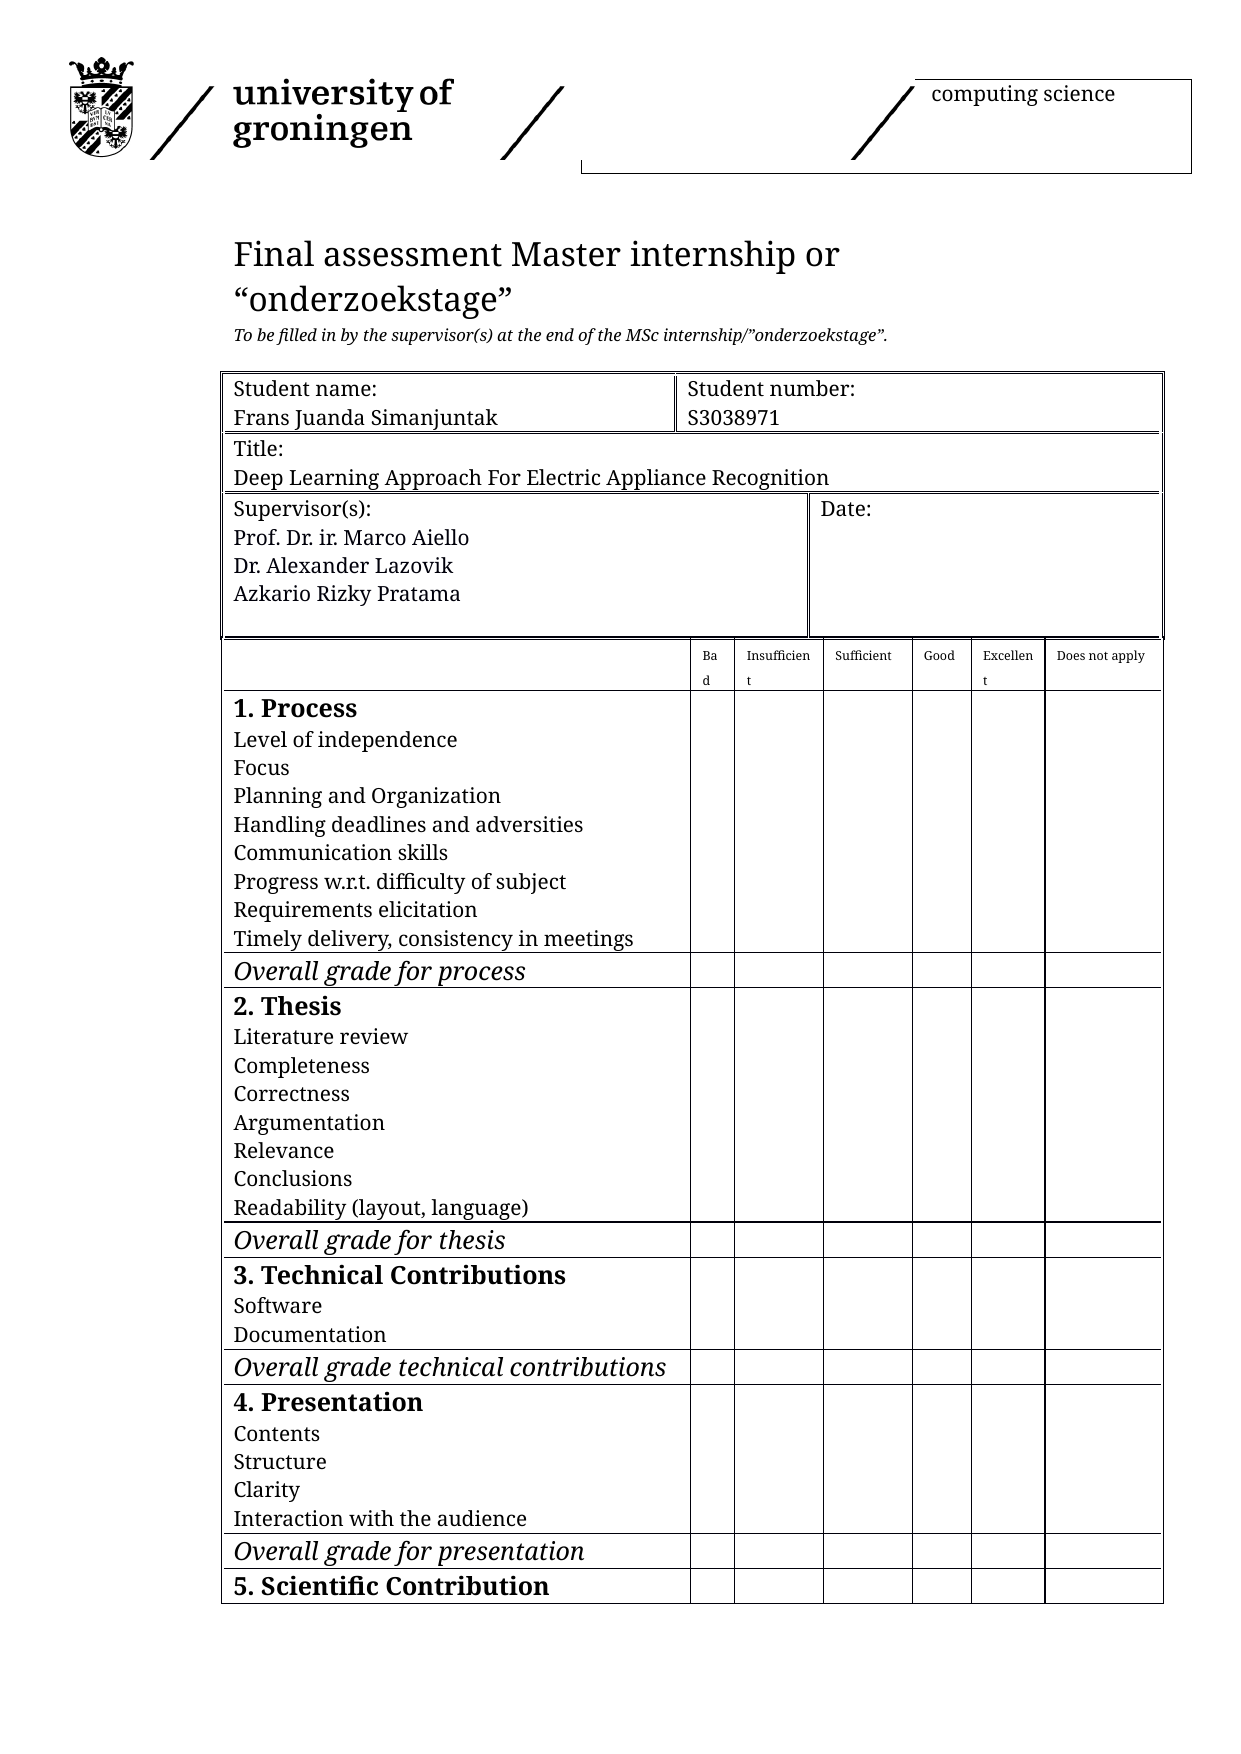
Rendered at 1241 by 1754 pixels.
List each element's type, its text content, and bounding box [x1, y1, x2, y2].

table_cell Bad [691, 640, 734, 689]
table_cell [1046, 1221, 1163, 1257]
table_cell [972, 1569, 1044, 1603]
table_cell [972, 1534, 1044, 1568]
table_cell Title: Deep Learning Approach For Electric Appliance Recognition [222, 431, 1163, 491]
table_cell [691, 1223, 734, 1257]
table_cell [735, 1569, 823, 1603]
table_cell [972, 988, 1044, 1221]
table_header Student name: Frans Juanda Simanjuntak [222, 372, 676, 431]
table_cell [1046, 1349, 1163, 1384]
table_cell Overall grade for process [222, 952, 690, 987]
table_cell [972, 1350, 1044, 1384]
table_cell [1046, 987, 1163, 1221]
table_cell [735, 1350, 823, 1384]
table_cell [691, 1569, 734, 1603]
table_cell [691, 1350, 734, 1384]
table_cell [913, 1534, 971, 1568]
table_cell [824, 1569, 912, 1603]
table_cell Good [913, 640, 971, 689]
table_cell [972, 1223, 1044, 1257]
table_cell [1046, 690, 1163, 952]
table_cell [972, 953, 1044, 987]
table_cell Sufficient [824, 640, 912, 689]
table_cell [1046, 1257, 1163, 1348]
text To be filled in by the supervisor(s) at the end of the MSc internship/”onderzoekstage”. [233, 321, 1119, 346]
table_cell [824, 691, 912, 952]
table_cell [691, 1258, 734, 1348]
table_cell Overall grade for thesis [222, 1221, 690, 1257]
table_cell 5. Scientific Contribution [222, 1568, 690, 1603]
table_cell [222, 636, 690, 689]
table_cell [972, 1258, 1044, 1348]
table_cell [735, 1385, 823, 1532]
text Final assessment Master internship or “onderzoekstage” [233, 230, 1119, 321]
table_cell [691, 988, 734, 1221]
table_cell [735, 1258, 823, 1348]
table_cell Overall grade for presentation [222, 1533, 690, 1568]
table_cell [691, 1385, 734, 1532]
table_cell Date: [809, 491, 1163, 636]
picture [69, 57, 915, 160]
table_cell [691, 1534, 734, 1568]
table_cell [735, 1534, 823, 1568]
table_cell Insufficient [735, 640, 823, 689]
table_cell 4. Presentation Contents Structure Clarity Interaction with the audience [222, 1384, 690, 1532]
table_cell [913, 691, 971, 952]
table_cell 2. Thesis Literature review Completeness Correctness Argumentation Relevance Conclusions Readability (layout, language) [222, 987, 690, 1221]
table_cell [972, 1385, 1044, 1532]
table_cell [691, 953, 734, 987]
table_cell [735, 1223, 823, 1257]
table_cell [913, 1385, 971, 1532]
table_cell 3. Technical Contributions Software Documentation [222, 1257, 690, 1348]
table_cell [824, 1385, 912, 1532]
table_cell [913, 1569, 971, 1603]
table_cell [913, 953, 971, 987]
table_header Student number: S3038971 [676, 374, 1162, 431]
table_cell [824, 988, 912, 1221]
table_cell [913, 1350, 971, 1384]
table_cell [824, 1258, 912, 1348]
table_cell [1046, 952, 1163, 987]
table_cell [1046, 1384, 1163, 1532]
table_cell [691, 691, 734, 952]
table_cell [735, 953, 823, 987]
table_cell [972, 691, 1044, 952]
table_cell 1. Process Level of independence Focus Planning and Organization Handling deadlines and adversities Communication skills Progress w.r.t. difficulty of subject Requirements elicitation Timely delivery, consistency in meetings [222, 690, 690, 952]
table_cell Overall grade technical contributions [222, 1349, 690, 1384]
table_cell [735, 988, 823, 1221]
table_cell [824, 953, 912, 987]
table_cell [824, 1223, 912, 1257]
table_cell [913, 988, 971, 1221]
table_cell Does not apply [1046, 636, 1163, 689]
table_cell [913, 1258, 971, 1348]
table_cell Supervisor(s): Prof. Dr. ir. Marco Aiello Dr. Alexander Lazovik Azkario Rizky Pratama [222, 491, 809, 636]
table_cell [1046, 1533, 1163, 1568]
table_cell [1046, 1568, 1163, 1603]
table_cell Excellent [972, 640, 1044, 689]
table_cell [824, 1534, 912, 1568]
table_cell [735, 691, 823, 952]
table_cell [824, 1350, 912, 1384]
table_cell [913, 1223, 971, 1257]
